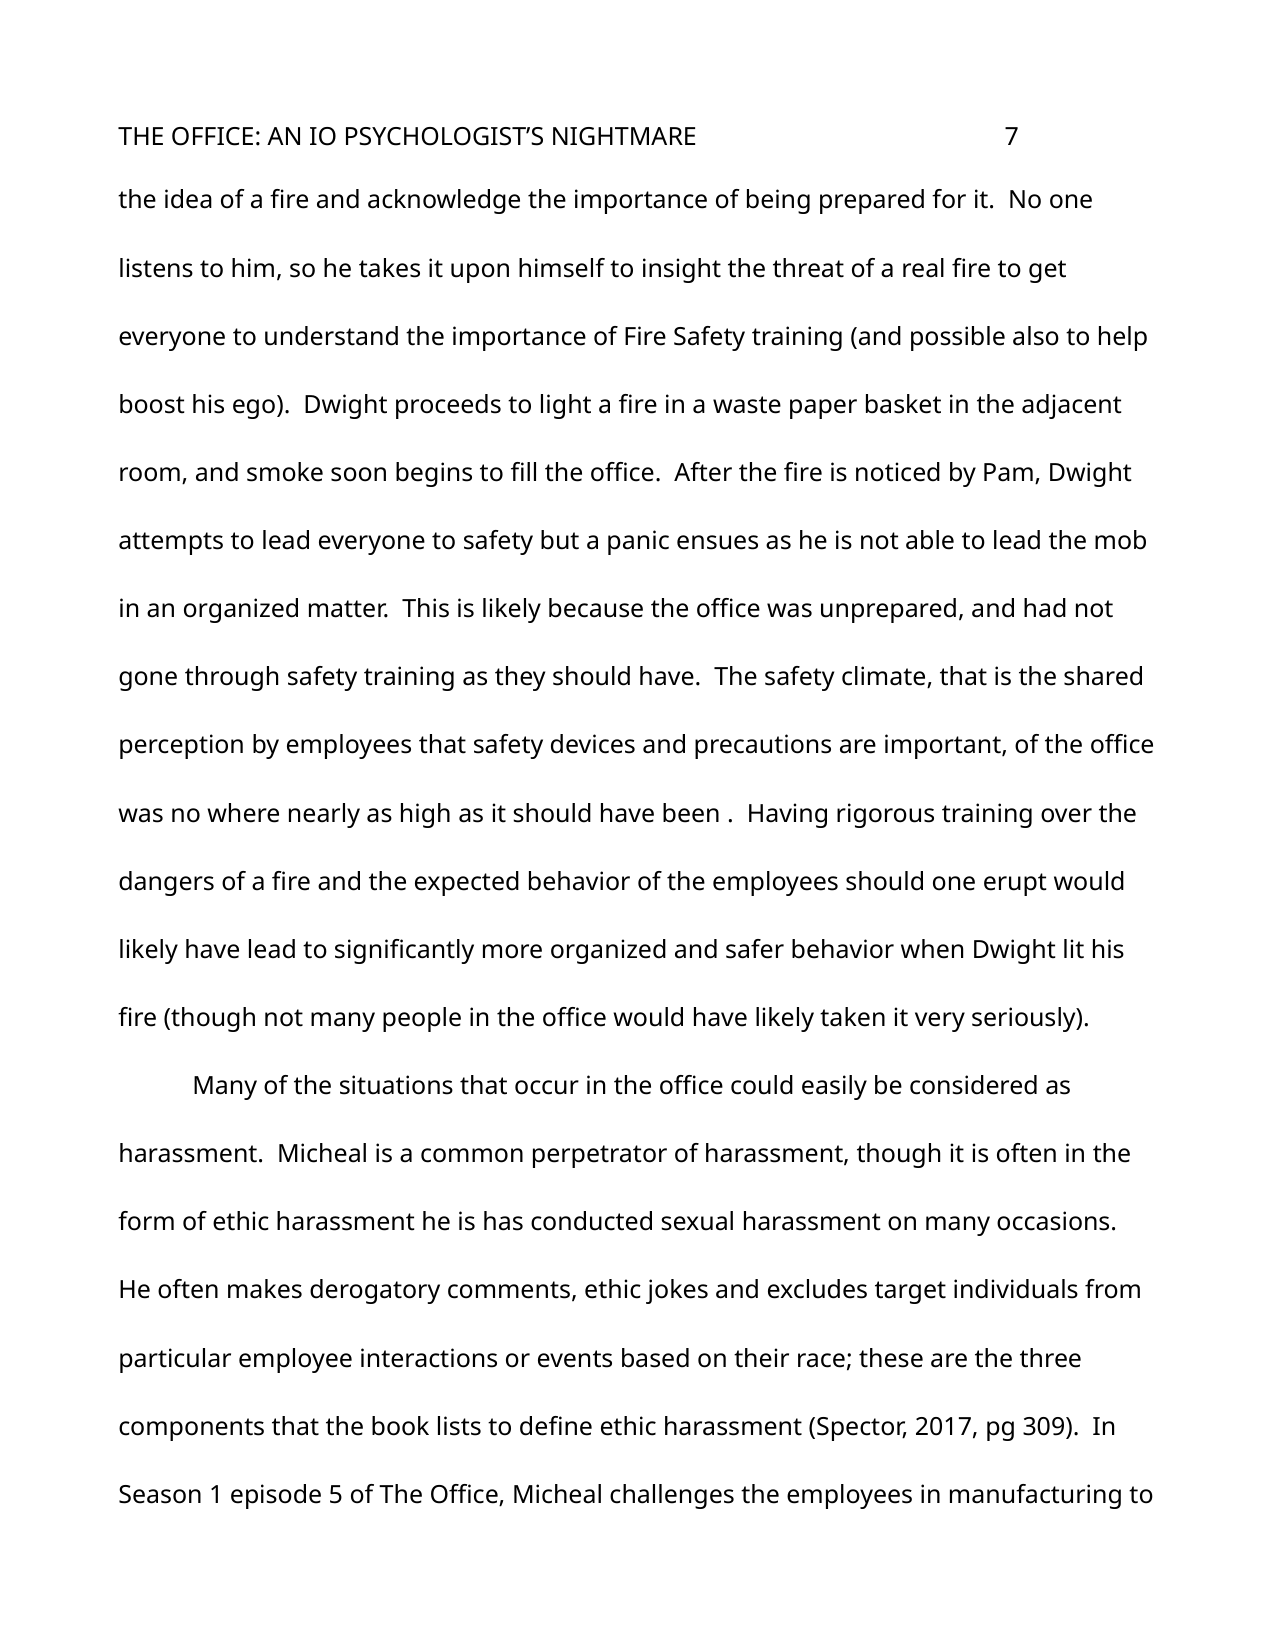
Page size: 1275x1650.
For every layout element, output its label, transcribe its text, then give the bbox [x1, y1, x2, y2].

text Many of the situations that occur in the office could easily be considered as harassment. Micheal is a common perpetrator of harassment, though it is often in the form of ethic harassment he is has conducted sexual harassment on many occasions. He often makes derogatory comments, ethic jokes and excludes target individuals from particular employee interactions or events based on their race; these are the three components that the book lists to define ethic harassment (Spector, 2017, pg 309). In Season 1 episode 5 of The Office, Micheal challenges the employees in manufacturing to [118, 1068, 1157, 1511]
text the idea of a fire and acknowledge the importance of being prepared for it. No one listens to him, so he takes it upon himself to insight the threat of a real fire to get everyone to understand the importance of Fire Safety training (and possible also to help boost his ego). Dwight proceeds to light a fire in a waste paper basket in the adjacent room, and smoke soon begins to fill the office. After the fire is noticed by Pam, Dwight attempts to lead everyone to safety but a panic ensues as he is not able to lead the mob in an organized matter. This is likely because the office was unprepared, and had not gone through safety training as they should have. The safety climate, that is the shared perception by employees that safety devices and precautions are important, of the office was no where nearly as high as it should have been . Having rigorous training over the dangers of a fire and the expected behavior of the employees should one erupt would likely have lead to significantly more organized and safer behavior when Dwight lit his fire (though not many people in the office would have likely taken it very seriously). [118, 182, 1157, 1034]
